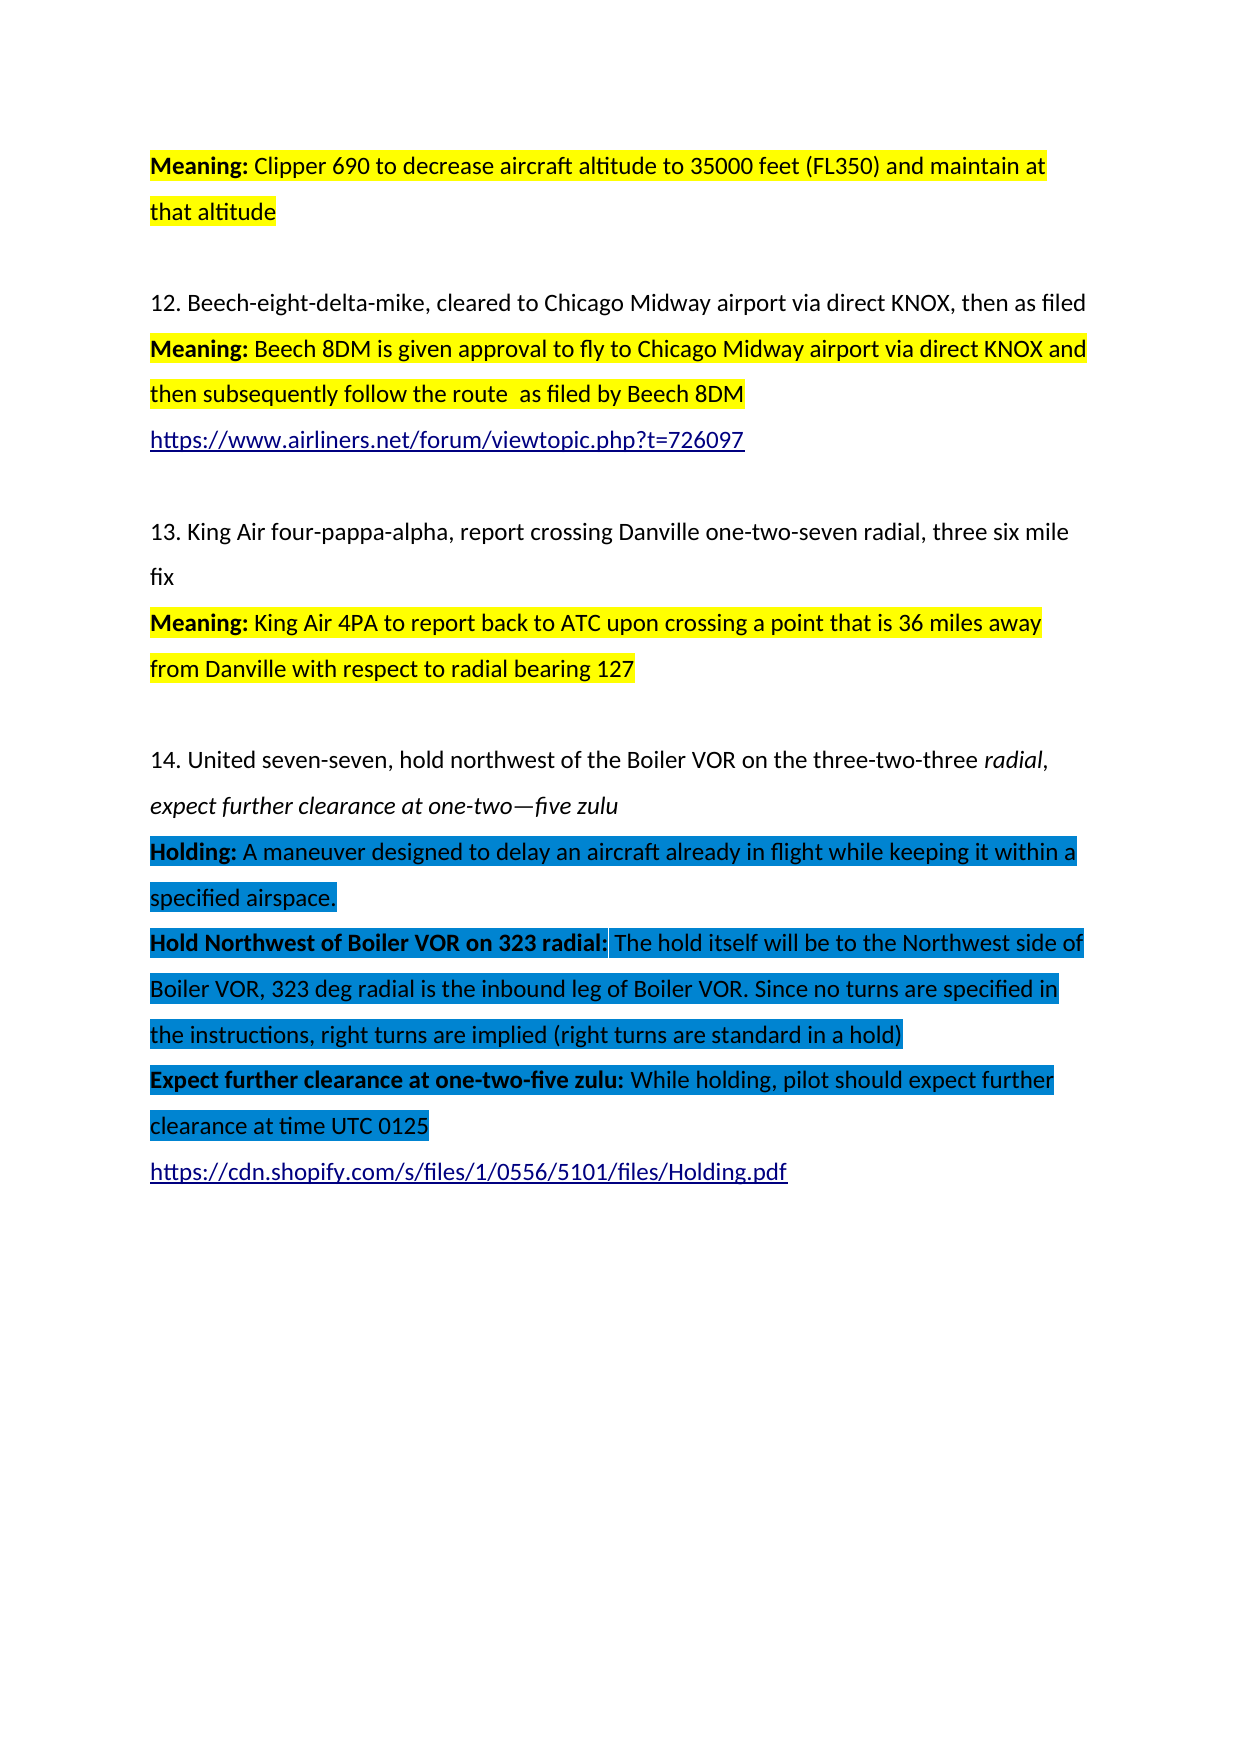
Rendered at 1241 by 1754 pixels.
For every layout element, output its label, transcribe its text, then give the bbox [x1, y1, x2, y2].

text Meaning: Beech 8DM is given approval to fly to Chicago Midway airport via direct KNOX and then subsequently follow the route as filed by Beech 8DM [150, 333, 1090, 409]
text Hold Northwest of Boiler VOR on 323 radial: The hold itself will be to the Northwest side of Boiler VOR, 323 deg radial is the inbound leg of Boiler VOR. Since no turns are specified in the instructions, right turns are implied (right turns are standard in a hold) [150, 927, 1090, 1049]
text https://www.airliners.net/forum/viewtopic.php?t=726097 [150, 424, 1090, 455]
text Expect further clearance at one-two-five zulu: While holding, pilot should expect further clearance at time UTC 0125 [150, 1064, 1090, 1141]
text Holding: A maneuver designed to delay an aircraft already in flight while keeping it within a specified airspace. [150, 836, 1090, 912]
text Meaning: Clipper 690 to decrease aircraft altitude to 35000 feet (FL350) and maintain at that altitude [150, 150, 1090, 226]
text https://cdn.shopify.com/s/files/1/0556/5101/files/Holding.pdf [150, 1156, 1090, 1187]
text Meaning: King Air 4PA to report back to ATC upon crossing a point that is 36 miles away from Danville with respect to radial bearing 127 [150, 607, 1090, 683]
text 12. Beech-eight-delta-mike, cleared to Chicago Midway airport via direct KNOX, then as filed [150, 287, 1090, 318]
text 14. United seven-seven, hold northwest of the Boiler VOR on the three-two-three radial, expect further clearance at one-two—five zulu [150, 744, 1090, 821]
text 13. King Air four-pappa-alpha, report crossing Danville one-two-seven radial, three six mile fix [150, 516, 1090, 592]
